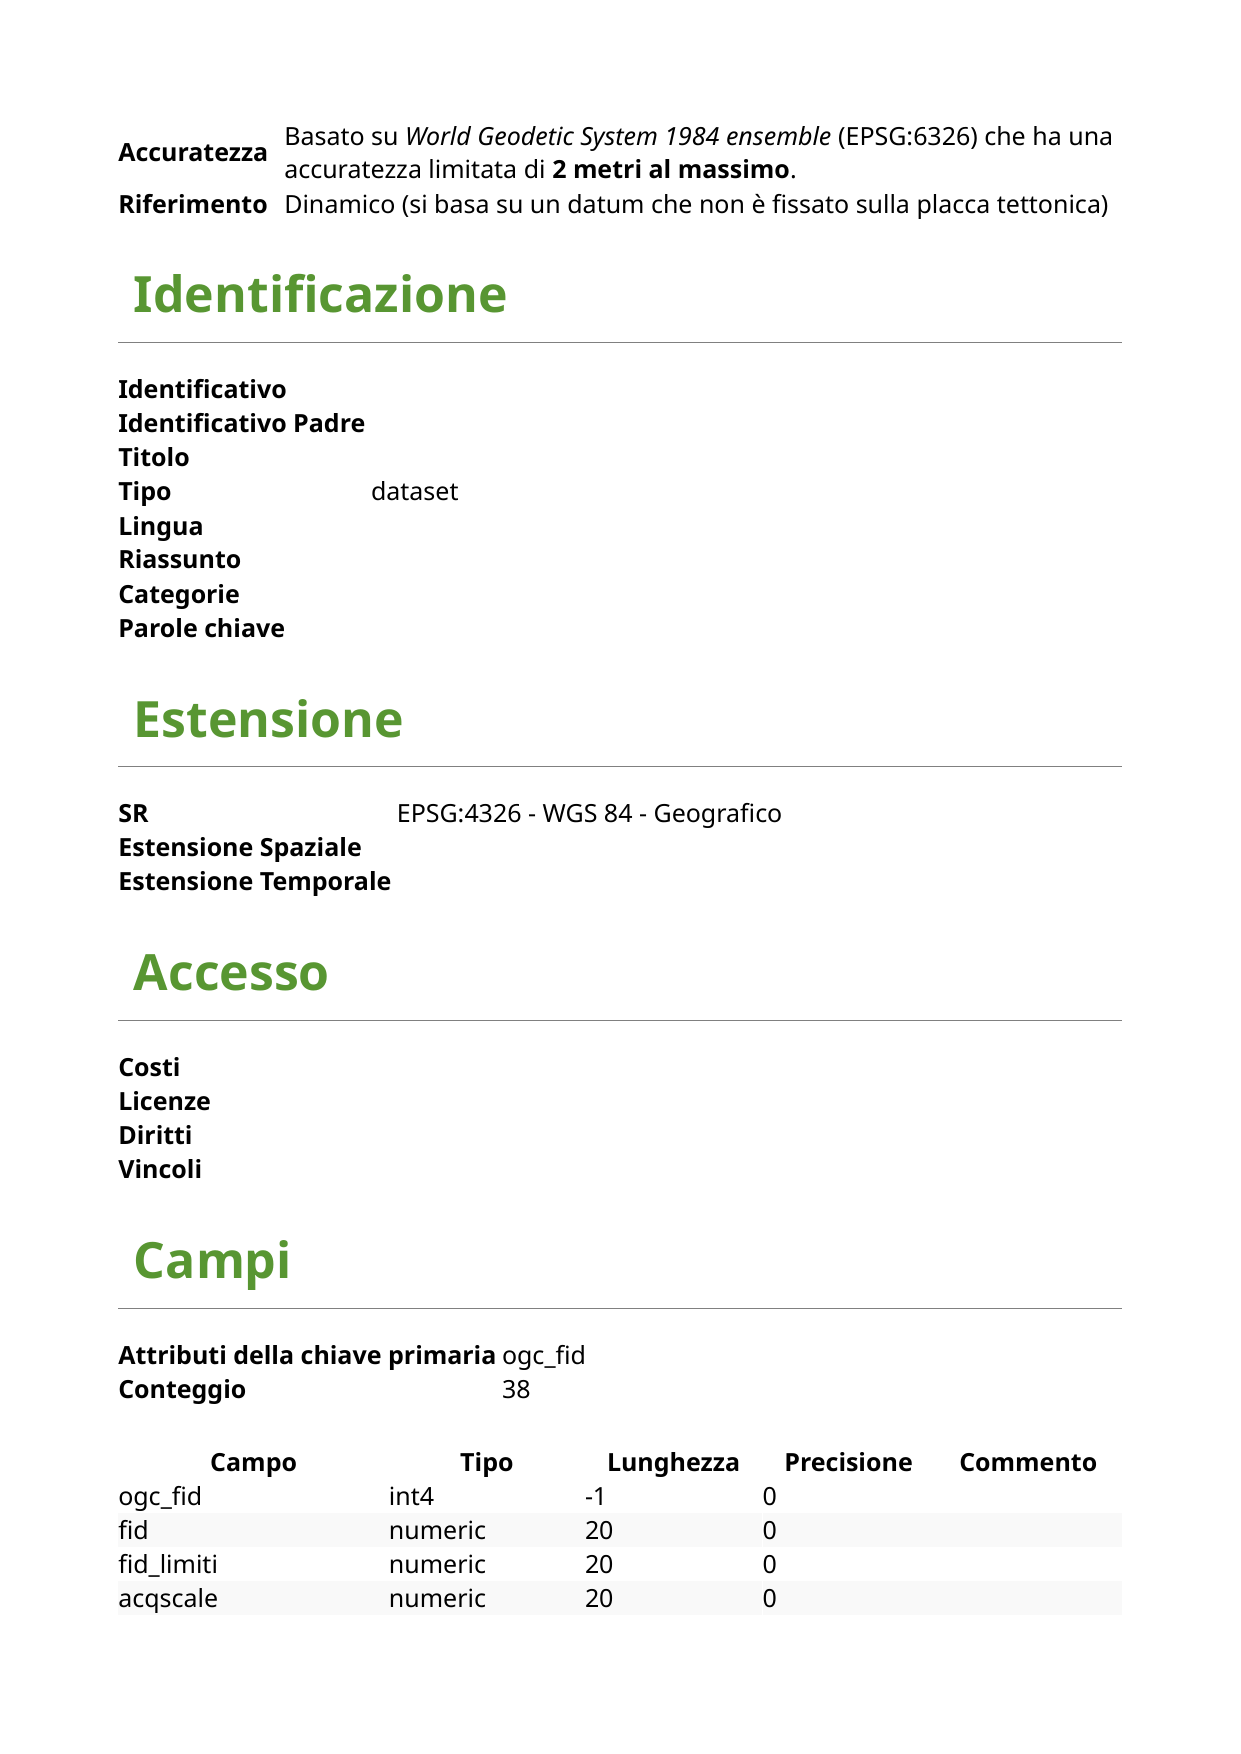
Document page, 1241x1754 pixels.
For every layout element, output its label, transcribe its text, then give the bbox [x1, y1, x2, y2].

table_cell Conteggio [118, 1372, 502, 1406]
table_cell fid [118, 1513, 389, 1547]
subtitle Estensione [134, 683, 1106, 752]
table_cell [934, 1479, 1122, 1513]
table_header SR [118, 796, 397, 830]
table_cell 20 [585, 1513, 762, 1547]
table_cell 0 [763, 1479, 934, 1513]
table_cell Titolo [118, 440, 371, 474]
table_cell 0 [763, 1581, 934, 1615]
table_cell [934, 1547, 1122, 1581]
table_cell Basato su World Geodetic System 1984 ensemble (EPSG:6326) che ha una accuratezza limitata di 2 metri al massimo. [284, 118, 1122, 186]
table_header Attributi della chiave primaria [118, 1338, 502, 1372]
table_header ogc_fid [502, 1338, 601, 1372]
subtitle Campi [134, 1225, 1106, 1293]
table_header Commento [934, 1445, 1122, 1479]
table_cell [216, 1152, 225, 1186]
table_cell [371, 610, 467, 644]
table_cell 0 [763, 1513, 934, 1547]
table_cell Accuratezza [118, 118, 284, 186]
table_header Precisione [763, 1445, 934, 1479]
table_header Lunghezza [585, 1445, 762, 1479]
table_cell [371, 508, 467, 542]
table_cell Categorie [118, 576, 371, 610]
table_cell ogc_fid [118, 1479, 389, 1513]
table_cell Riassunto [118, 542, 371, 576]
subtitle Accesso [134, 937, 1106, 1005]
table_cell Parole chiave [118, 610, 371, 644]
table_header Campo [118, 1445, 389, 1479]
table_header EPSG:4326 - WGS 84 - Geografico [397, 796, 791, 830]
table_cell [216, 1118, 225, 1152]
subtitle Identificazione [134, 259, 1106, 328]
table_cell numeric [389, 1547, 585, 1581]
table_cell -1 [585, 1479, 762, 1513]
table_header Costi [118, 1050, 216, 1084]
table_cell Vincoli [118, 1152, 216, 1186]
table_cell Riferimento [118, 186, 284, 220]
table_header Tipo [389, 1445, 585, 1479]
table_cell [371, 440, 467, 474]
table_cell int4 [389, 1479, 585, 1513]
table_cell fid_limiti [118, 1547, 389, 1581]
table_header Identificativo [118, 372, 371, 406]
table_cell Estensione Temporale [118, 864, 397, 898]
table_cell Tipo [118, 474, 371, 508]
table_cell 20 [585, 1581, 762, 1615]
table_cell Dinamico (si basa su un datum che non è fissato sulla placca tettonica) [284, 186, 1122, 220]
table_cell Estensione Spaziale [118, 830, 397, 864]
table_cell [371, 406, 467, 440]
table_cell [397, 830, 791, 864]
table_cell Licenze [118, 1084, 216, 1118]
table_cell [934, 1581, 1122, 1615]
table_cell numeric [389, 1581, 585, 1615]
table_cell dataset [371, 474, 467, 508]
table_cell Diritti [118, 1118, 216, 1152]
table_cell [371, 542, 467, 576]
table_cell [216, 1084, 225, 1118]
table_cell 0 [763, 1547, 934, 1581]
table_cell [371, 576, 467, 610]
table_cell acqscale [118, 1581, 389, 1615]
table_cell 38 [502, 1372, 601, 1406]
table_cell [397, 864, 791, 898]
table_header [216, 1050, 225, 1084]
table_header [371, 372, 467, 406]
table_cell Lingua [118, 508, 371, 542]
table_cell 20 [585, 1547, 762, 1581]
table_cell numeric [389, 1513, 585, 1547]
table_cell [934, 1513, 1122, 1547]
table_cell Identificativo Padre [118, 406, 371, 440]
